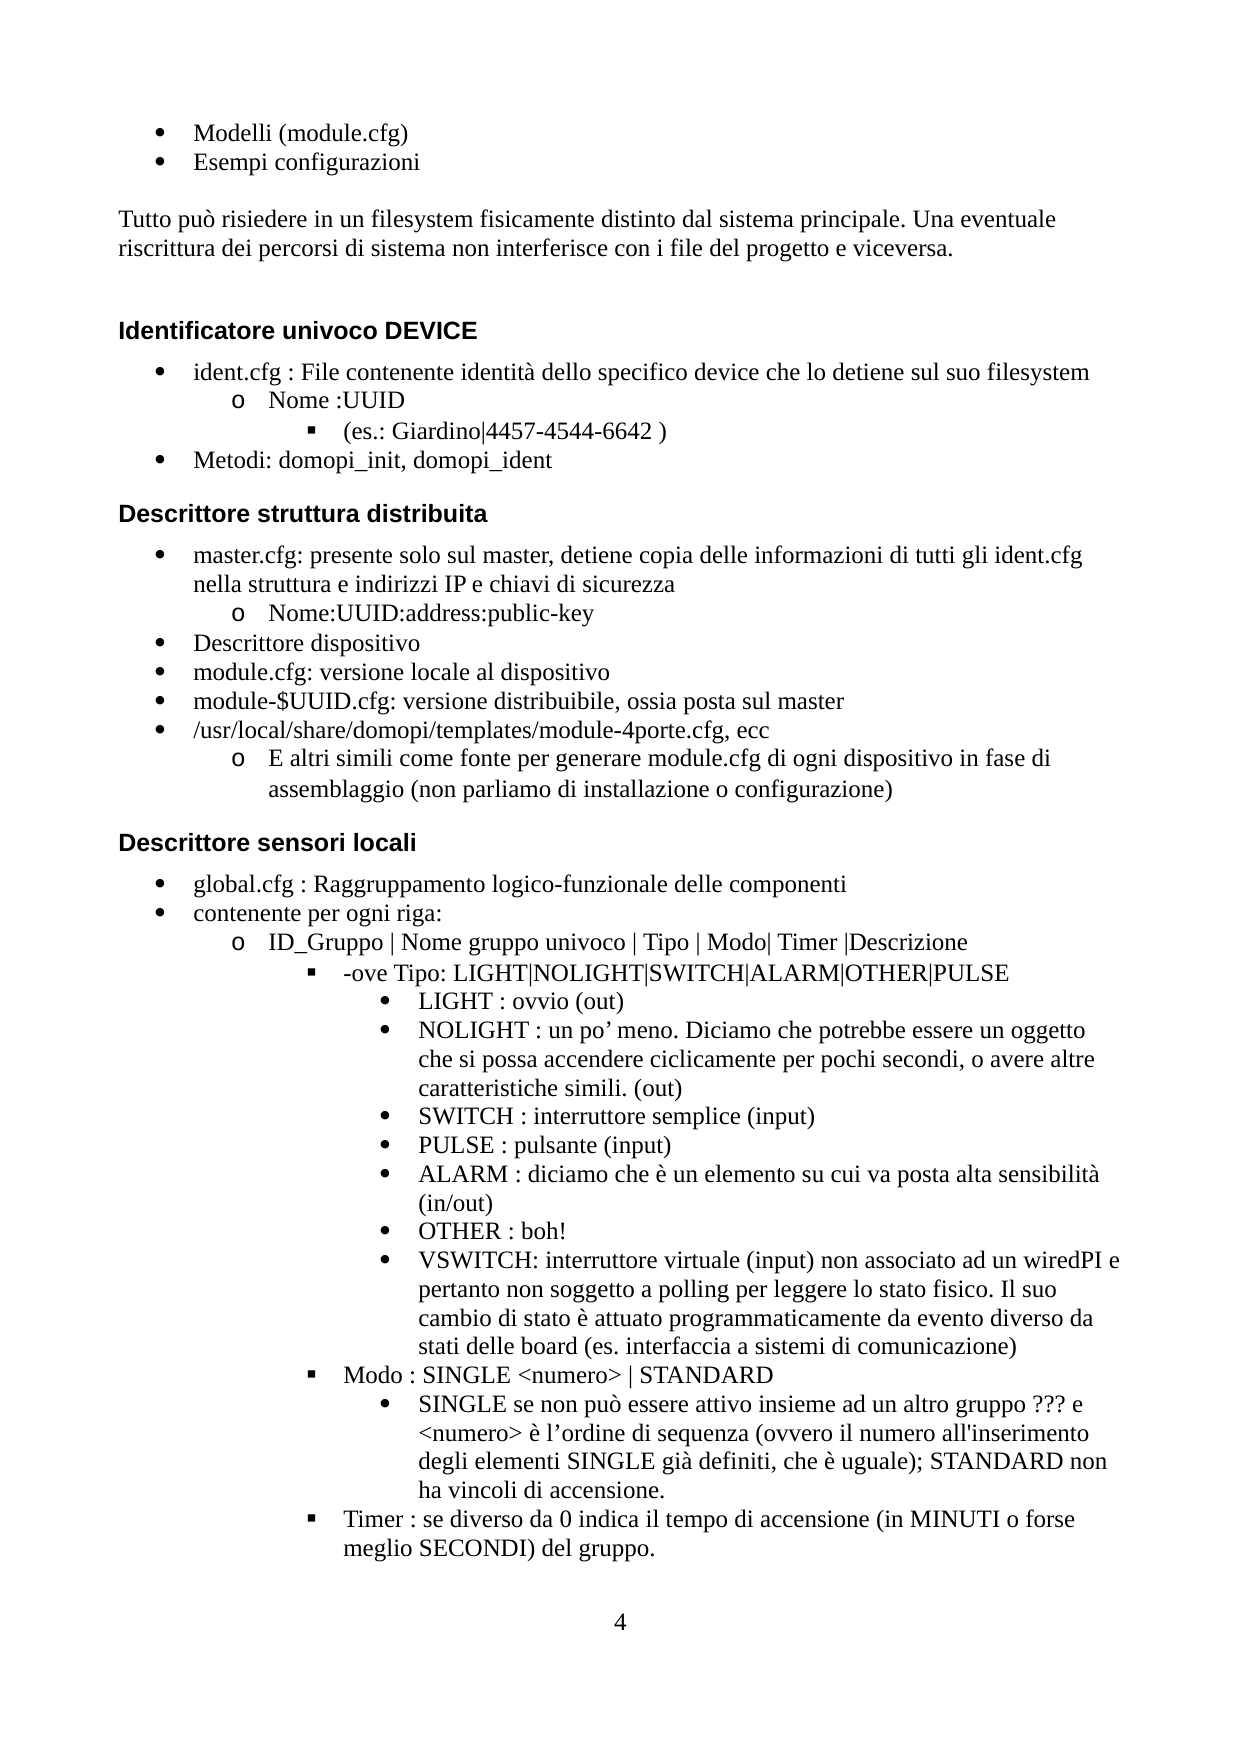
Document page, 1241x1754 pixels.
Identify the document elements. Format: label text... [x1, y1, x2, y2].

list SINGLE se non può essere attivo insieme ad un altro gruppo ??? e <numero> è l’ordine di sequenza (ovvero il numero all'inserimento degli elementi SINGLE già definiti, che è uguale); STANDARD non ha vincoli di accensione. [381, 1389, 1122, 1504]
list SWITCH : interruttore semplice (input) [381, 1101, 1122, 1130]
list PULSE : pulsante (input) [381, 1130, 1122, 1159]
subtitle Descrittore sensori locali [118, 828, 1122, 857]
list OTHER : boh! [381, 1216, 1122, 1245]
list NOLIGHT : un po’ meno. Diciamo che potrebbe essere un oggetto che si possa accendere ciclicamente per pochi secondi, o avere altre caratteristiche simili. (out) [381, 1015, 1122, 1101]
list -ove Tipo: LIGHT|NOLIGHT|SWITCH|ALARM|OTHER|PULSE [306, 958, 1122, 986]
list E altri simili come fonte per generare module.cfg di ogni dispositivo in fase di assemblaggio (non parliamo di installazione o configurazione) [231, 743, 1122, 803]
list Timer : se diverso da 0 indica il tempo di accensione (in MINUTI o forse meglio SECONDI) del gruppo. [306, 1504, 1122, 1561]
list global.cfg : Raggruppamento logico-funzionale delle componenti [156, 869, 1122, 898]
list contenente per ogni riga: [156, 898, 1122, 927]
list (es.: Giardino|4457-4544-6642 ) [306, 416, 1122, 445]
list /usr/local/share/domopi/templates/module-4porte.cfg, ecc [156, 715, 1122, 743]
list Nome :UUID [231, 386, 1122, 416]
list LIGHT : ovvio (out) [381, 986, 1122, 1015]
list ident.cfg : File contenente identità dello specifico device che lo detiene sul suo filesystem [156, 357, 1122, 386]
list Metodi: domopi_init, domopi_ident [156, 445, 1122, 474]
text Tutto può risiedere in un filesystem fisicamente distinto dal sistema principale. Una eventuale riscrittura dei percorsi di sistema non interferisce con i file del progetto e viceversa. [118, 204, 1122, 262]
list module.cfg: versione locale al dispositivo [156, 657, 1122, 686]
list Modelli (module.cfg) [156, 118, 1122, 147]
list Nome:UUID:address:public-key [231, 598, 1122, 628]
list master.cfg: presente solo sul master, detiene copia delle informazioni di tutti gli ident.cfg nella struttura e indirizzi IP e chiavi di sicurezza [156, 540, 1122, 598]
list VSWITCH: interruttore virtuale (input) non associato ad un wiredPI e pertanto non soggetto a polling per leggere lo stato fisico. Il suo cambio di stato è attuato programmaticamente da evento diverso da stati delle board (es. interfaccia a sistemi di comunicazione) [381, 1245, 1122, 1360]
subtitle Descrittore struttura distribuita [118, 499, 1122, 528]
list Esempi configurazioni [156, 147, 1122, 176]
list Modo : SINGLE <numero> | STANDARD [306, 1360, 1122, 1389]
list ALARM : diciamo che è un elemento su cui va posta alta sensibilità (in/out) [381, 1159, 1122, 1216]
list Descrittore dispositivo [156, 628, 1122, 657]
list ID_Gruppo | Nome gruppo univoco | Tipo | Modo| Timer |Descrizione [231, 927, 1122, 958]
list module-$UUID.cfg: versione distribuibile, ossia posta sul master [156, 686, 1122, 715]
subtitle Identificatore univoco DEVICE [118, 316, 1122, 344]
